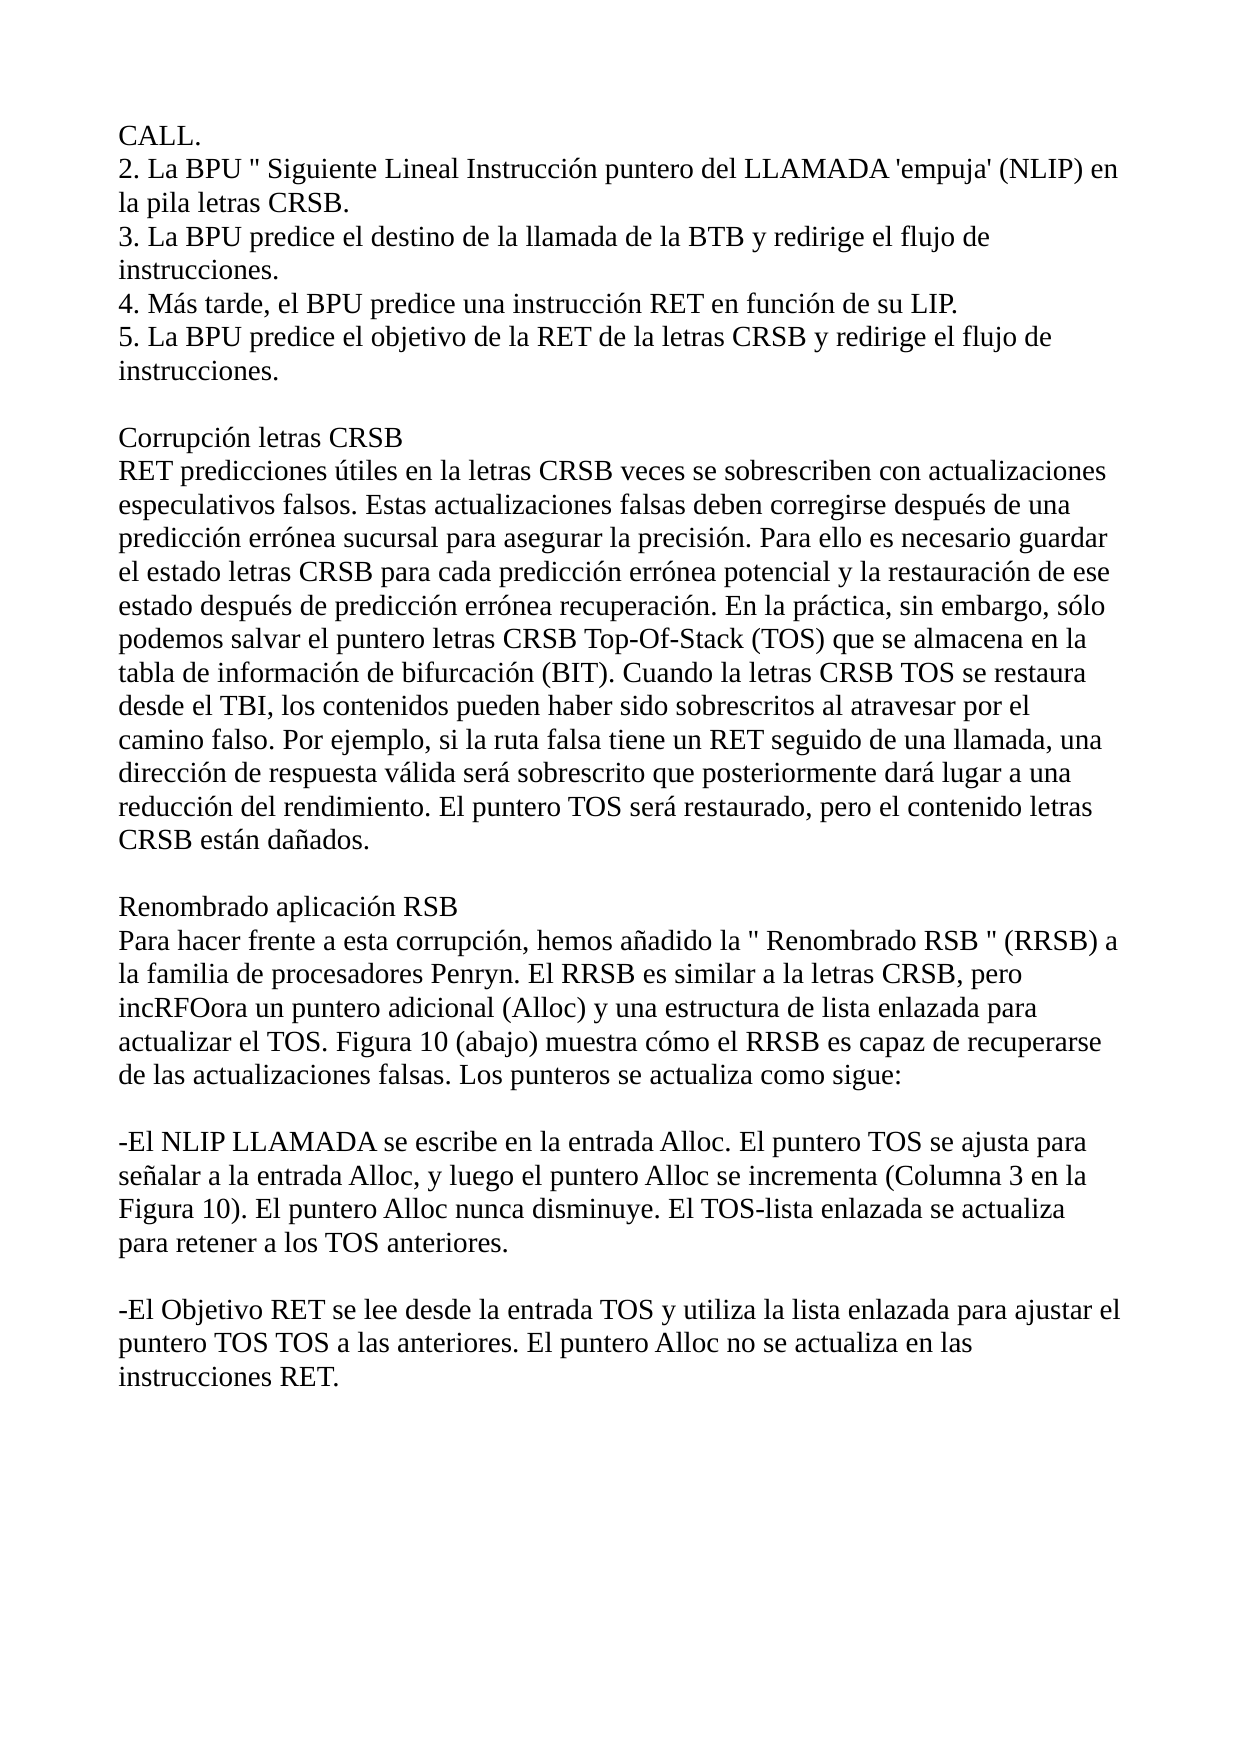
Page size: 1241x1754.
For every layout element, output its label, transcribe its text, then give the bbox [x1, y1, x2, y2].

text -El NLIP LLAMADA se escribe en la entrada Alloc. El puntero TOS se ajusta para señalar a la entrada Alloc, y luego el puntero Alloc se incrementa (Columna 3 en la Figura 10). El puntero Alloc nunca disminuye. El TOS-lista enlazada se actualiza para retener a los TOS anteriores. [118, 1124, 1122, 1258]
text 2. La BPU '' Siguiente Lineal Instrucción puntero del LLAMADA 'empuja' (NLIP) en la pila letras CRSB. [118, 152, 1122, 219]
text RET predicciones útiles en la letras CRSB veces se sobrescriben con actualizaciones especulativos falsos. Estas actualizaciones falsas deben corregirse después de una predicción errónea sucursal para asegurar la precisión. Para ello es necesario guardar el estado letras CRSB para cada predicción errónea potencial y la restauración de ese estado después de predicción errónea recuperación. En la práctica, sin embargo, sólo podemos salvar el puntero letras CRSB Top-Of-Stack (TOS) que se almacena en la tabla de información de bifurcación (BIT). Cuando la letras CRSB TOS se restaura desde el TBI, los contenidos pueden haber sido sobrescritos al atravesar por el camino falso. Por ejemplo, si la ruta falsa tiene un RET seguido de una llamada, una dirección de respuesta válida será sobrescrito que posteriormente dará lugar a una reducción del rendimiento. El puntero TOS será restaurado, pero el contenido letras CRSB están dañados. [118, 453, 1122, 856]
text Para hacer frente a esta corrupción, hemos añadido la '' Renombrado RSB '' (RRSB) a la familia de procesadores Penryn. El RRSB es similar a la letras CRSB, pero incRFOora un puntero adicional (Alloc) y una estructura de lista enlazada para actualizar el TOS. Figura 10 (abajo) muestra cómo el RRSB es capaz de recuperarse de las actualizaciones falsas. Los punteros se actualiza como sigue: [118, 923, 1122, 1091]
text -El Objetivo RET se lee desde la entrada TOS y utiliza la lista enlazada para ajustar el puntero TOS TOS a las anteriores. El puntero Alloc no se actualiza en las instrucciones RET. [118, 1292, 1122, 1393]
text Corrupción letras CRSB [118, 420, 1122, 453]
text CALL. [118, 118, 1122, 152]
text Renombrado aplicación RSB [118, 889, 1122, 923]
text 5. La BPU predice el objetivo de la RET de la letras CRSB y redirige el flujo de instrucciones. [118, 319, 1122, 386]
text 4. Más tarde, el BPU predice una instrucción RET en función de su LIP. [118, 286, 1122, 319]
text 3. La BPU predice el destino de la llamada de la BTB y redirige el flujo de instrucciones. [118, 219, 1122, 286]
